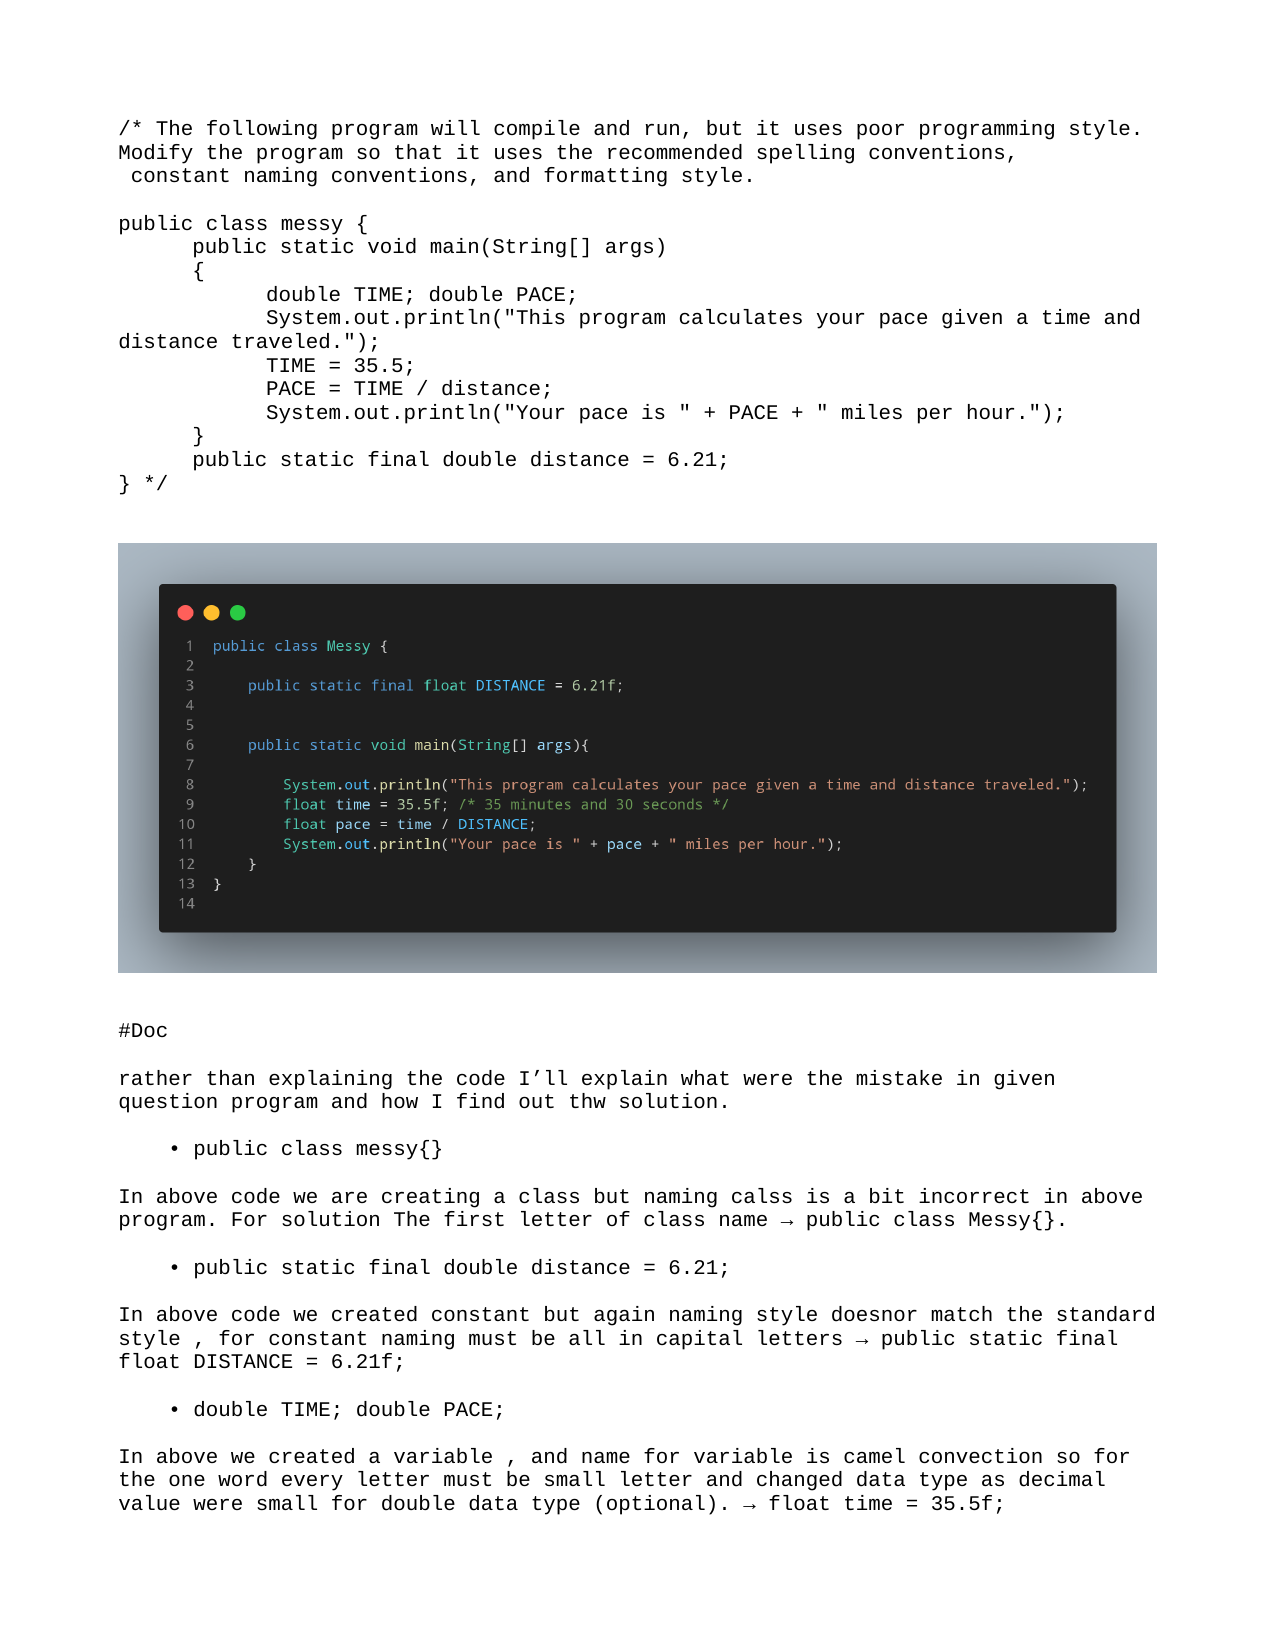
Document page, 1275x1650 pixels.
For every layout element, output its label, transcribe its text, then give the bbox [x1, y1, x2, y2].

text In above we created a variable , and name for variable is camel convection so for the one word every letter must be small letter and changed data type as decimal value were small for double data type (optional). → float time = 35.5f; [118, 1446, 1157, 1517]
text double TIME; double PACE; [118, 284, 1157, 307]
text #Doc [118, 1020, 1157, 1044]
text { [118, 260, 1157, 284]
text In above code we created constant but again naming style doesnor match the standard style , for constant naming must be all in capital letters → public static final float DISTANCE = 6.21f; [118, 1304, 1157, 1375]
text • public static final double distance = 6.21; [118, 1257, 1157, 1280]
text • double TIME; double PACE; [118, 1398, 1157, 1422]
text TIME = 35.5; [118, 354, 1157, 378]
text } [118, 426, 1157, 449]
text /* The following program will compile and run, but it uses poor programming style. [118, 118, 1157, 142]
text public static final double distance = 6.21; [118, 449, 1157, 473]
text • public class messy{} [118, 1138, 1157, 1162]
text In above code we are creating a class but naming calss is a bit incorrect in above program. For solution The first letter of class name → public class Messy{}. [118, 1186, 1157, 1233]
text System.out.println("Your pace is " + PACE + " miles per hour."); [118, 402, 1157, 426]
text System.out.println("This program calculates your pace given a time and distance traveled."); [118, 307, 1157, 354]
picture [118, 543, 1157, 973]
text rather than explaining the code I’ll explain what were the mistake in given question program and how I find out thw solution. [118, 1067, 1157, 1115]
text public class messy { [118, 213, 1157, 236]
text constant naming conventions, and formatting style. [118, 165, 1157, 189]
text Modify the program so that it uses the recommended spelling conventions, [118, 142, 1157, 165]
text PACE = TIME / distance; [118, 378, 1157, 402]
text public static void main(String[] args) [118, 236, 1157, 260]
text } */ [118, 473, 1157, 496]
